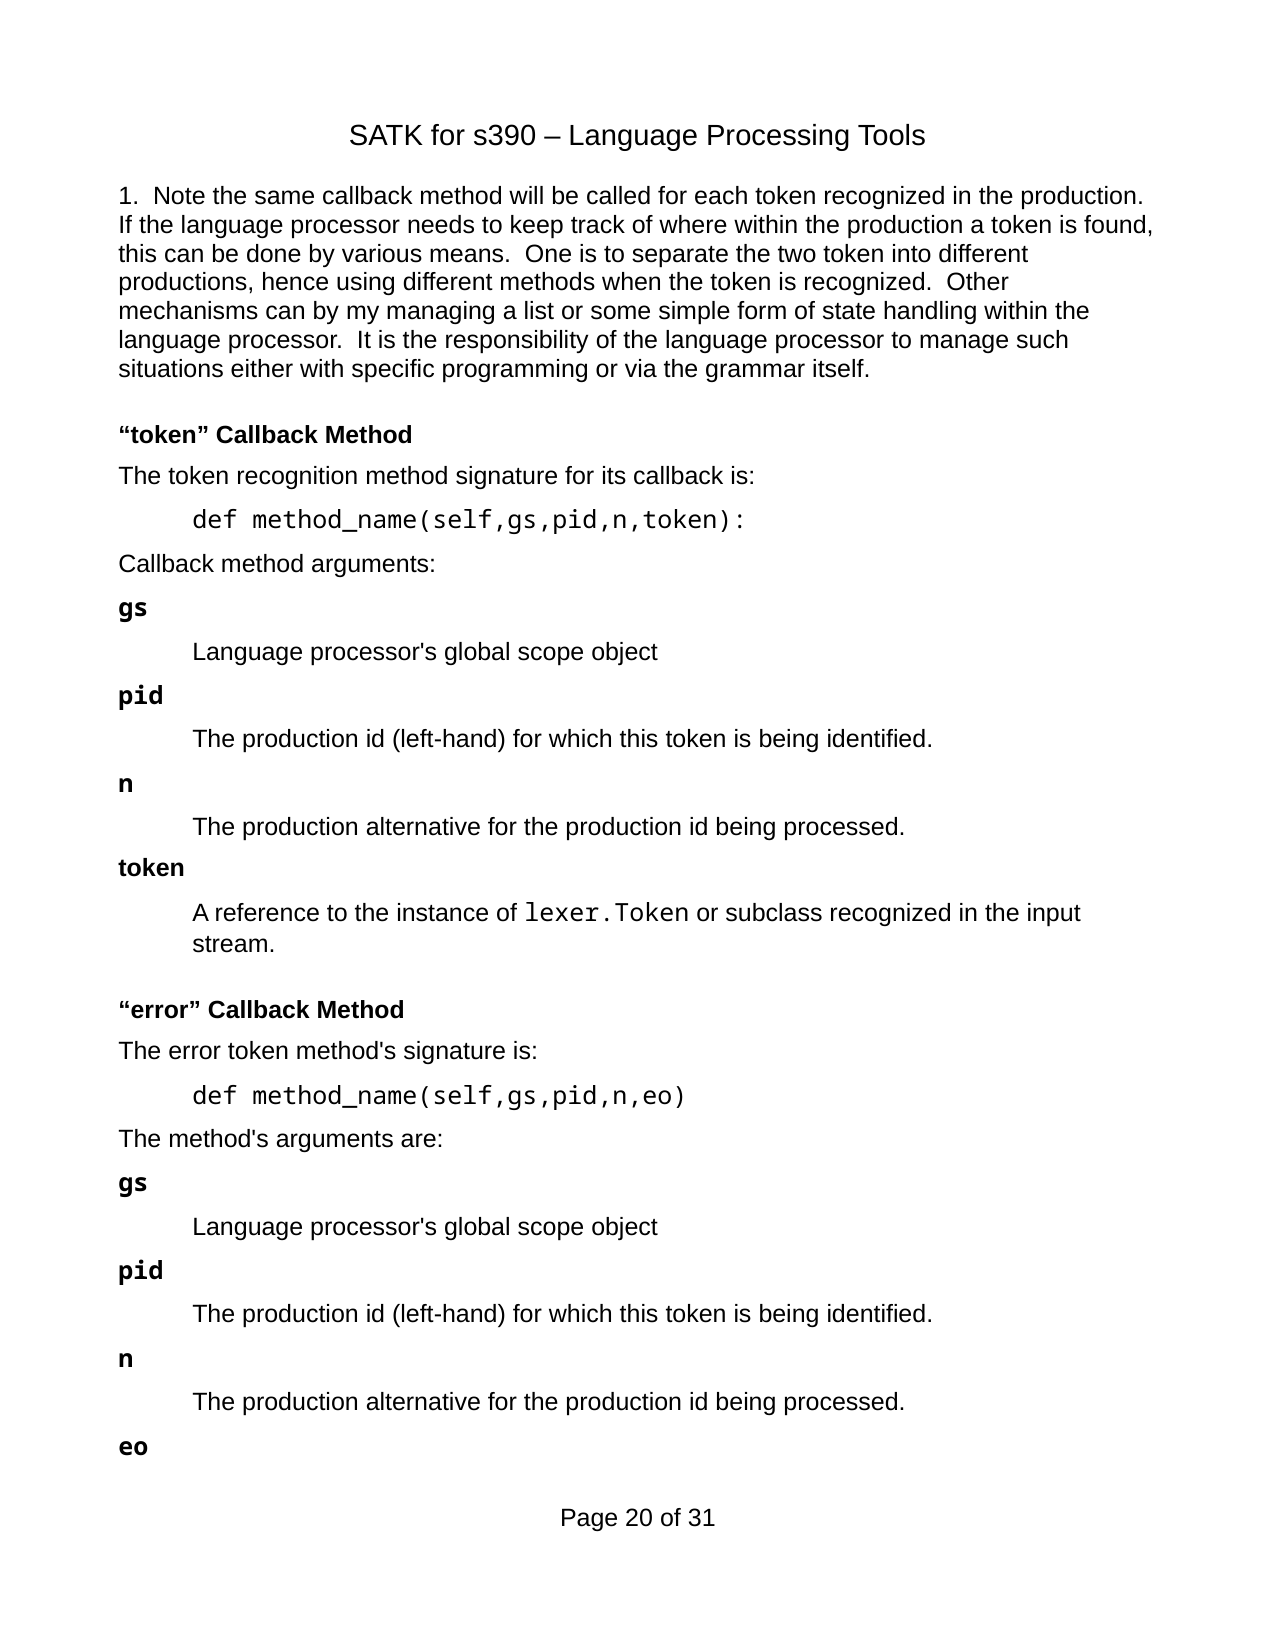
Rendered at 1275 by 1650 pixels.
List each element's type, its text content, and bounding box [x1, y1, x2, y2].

text n [118, 766, 1157, 800]
text Language processor's global scope object [192, 1212, 1157, 1240]
text A reference to the instance of lexer.Token or subclass recognized in the input stream. [192, 895, 1157, 957]
text The method's arguments are: [118, 1124, 1157, 1153]
text eo [118, 1428, 1157, 1463]
text n [118, 1341, 1157, 1375]
text The production id (left-hand) for which this token is being identified. [192, 724, 1157, 753]
subtitle “error” Callback Method [118, 995, 1157, 1023]
text gs [118, 590, 1157, 624]
text The production alternative for the production id being processed. [192, 812, 1157, 841]
text Language processor's global scope object [192, 637, 1157, 665]
text Callback method arguments: [118, 549, 1157, 577]
text The production id (left-hand) for which this token is being identified. [192, 1299, 1157, 1328]
text def method_name(self,gs,pid,n,eo) [192, 1077, 1157, 1111]
text pid [118, 1253, 1157, 1287]
text gs [118, 1165, 1157, 1199]
text pid [118, 678, 1157, 712]
text The production alternative for the production id being processed. [192, 1387, 1157, 1416]
text token [118, 853, 1157, 882]
text The error token method's signature is: [118, 1036, 1157, 1065]
text The token recognition method signature for its callback is: [118, 461, 1157, 490]
text 1. Note the same callback method will be called for each token recognized in the production. If the language processor needs to keep track of where within the production a token is found, this can be done by various means. One is to separate the two token into different productions, hence using different methods when the token is recognized. Other mechanisms can by my managing a list or some simple form of state handling within the language processor. It is the responsibility of the language processor to manage such situations either with specific programming or via the grammar itself. [118, 181, 1157, 382]
text def method_name(self,gs,pid,n,token): [192, 502, 1157, 536]
subtitle “token” Callback Method [118, 420, 1157, 448]
